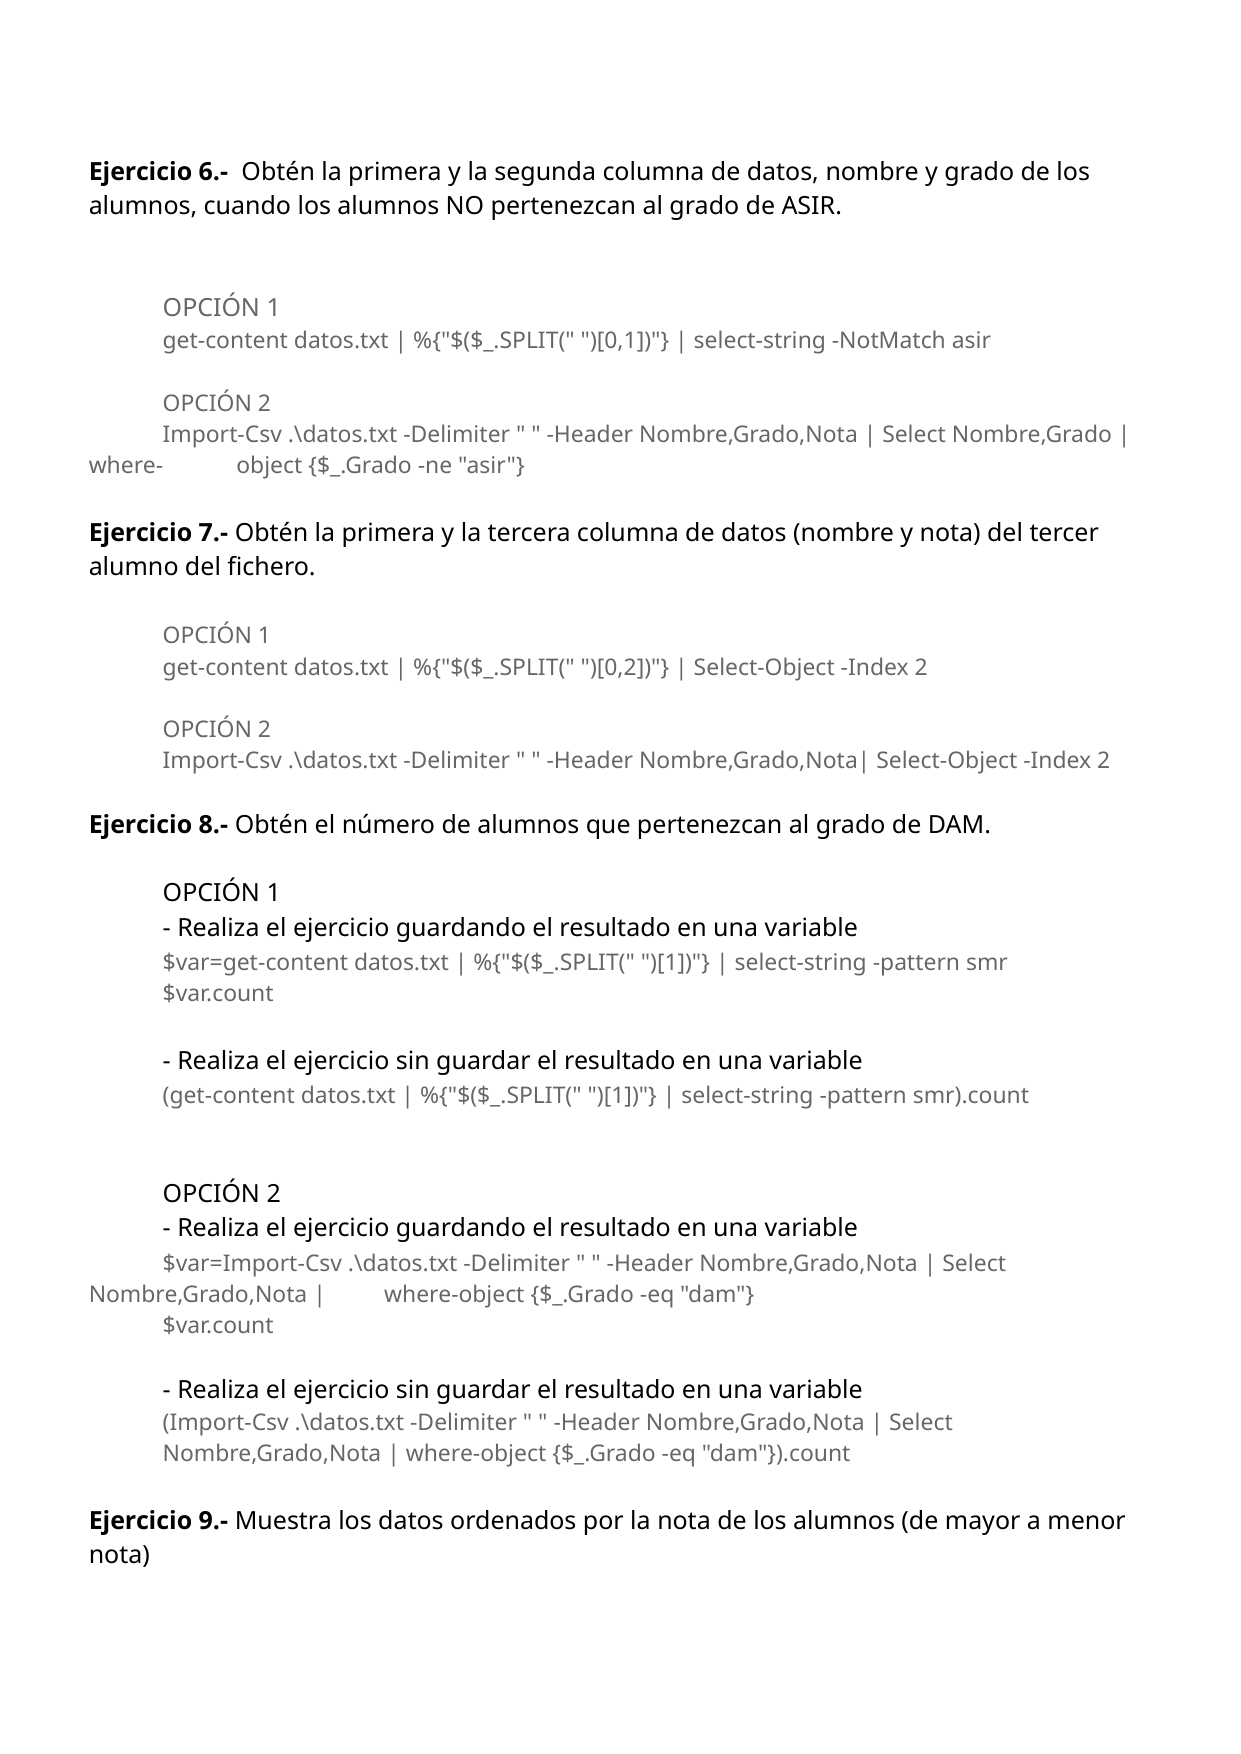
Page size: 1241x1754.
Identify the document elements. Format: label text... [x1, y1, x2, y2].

text - Realiza el ejercicio sin guardar el resultado en una variable [88, 1372, 1152, 1406]
text (get-content datos.txt | %{"$($_.SPLIT(" ")[1])"} | select-string -pattern smr).count [88, 1077, 1152, 1111]
text OPCIÓN 1 [88, 290, 1152, 324]
text Import-Csv .\datos.txt -Delimiter " " -Header Nombre,Grado,Nota| Select-Object -Index 2 [88, 744, 1152, 776]
text $var.count [88, 1309, 1152, 1341]
text - Realiza el ejercicio guardando el resultado en una variable [88, 909, 1152, 943]
text (Import-Csv .\datos.txt -Delimiter " " -Header Nombre,Grado,Nota | Select Nombre,Grado,Nota | where-object {$_.Grado -eq "dam"}).count [162, 1406, 1152, 1468]
text OPCIÓN 2 [88, 713, 1152, 744]
text Ejercicio 8.- Obtén el número de alumnos que pertenezcan al grado de DAM. [88, 807, 1152, 841]
text OPCIÓN 2 [88, 1176, 1152, 1210]
text $var.count [88, 977, 1152, 1008]
text Import-Csv .\datos.txt -Delimiter " " -Header Nombre,Grado,Nota | Select Nombre,Grado | where- object {$_.Grado -ne "asir"} [88, 418, 1152, 480]
text OPCIÓN 1 [88, 617, 1152, 651]
text $var=get-content datos.txt | %{"$($_.SPLIT(" ")[1])"} | select-string -pattern smr [88, 943, 1152, 977]
text get-content datos.txt | %{"$($_.SPLIT(" ")[0,1])"} | select-string -NotMatch asir [88, 324, 1152, 355]
text Ejercicio 9.- Muestra los datos ordenados por la nota de los alumnos (de mayor a menor nota) [88, 1503, 1152, 1571]
text - Realiza el ejercicio sin guardar el resultado en una variable [88, 1043, 1152, 1077]
text - Realiza el ejercicio guardando el resultado en una variable [88, 1210, 1152, 1244]
text Ejercicio 6.- Obtén la primera y la segunda columna de datos, nombre y grado de los alumnos, cuando los alumnos NO pertenezcan al grado de ASIR. [88, 154, 1152, 222]
text OPCIÓN 1 [88, 875, 1152, 909]
text Ejercicio 7.- Obtén la primera y la tercera columna de datos (nombre y nota) del tercer alumno del fichero. [88, 514, 1152, 583]
text $var=Import-Csv .\datos.txt -Delimiter " " -Header Nombre,Grado,Nota | Select Nombre,Grado,Nota | where-object {$_.Grado -eq "dam"} [88, 1244, 1152, 1309]
text get-content datos.txt | %{"$($_.SPLIT(" ")[0,2])"} | Select-Object -Index 2 [88, 651, 1152, 682]
text OPCIÓN 2 [88, 387, 1152, 418]
